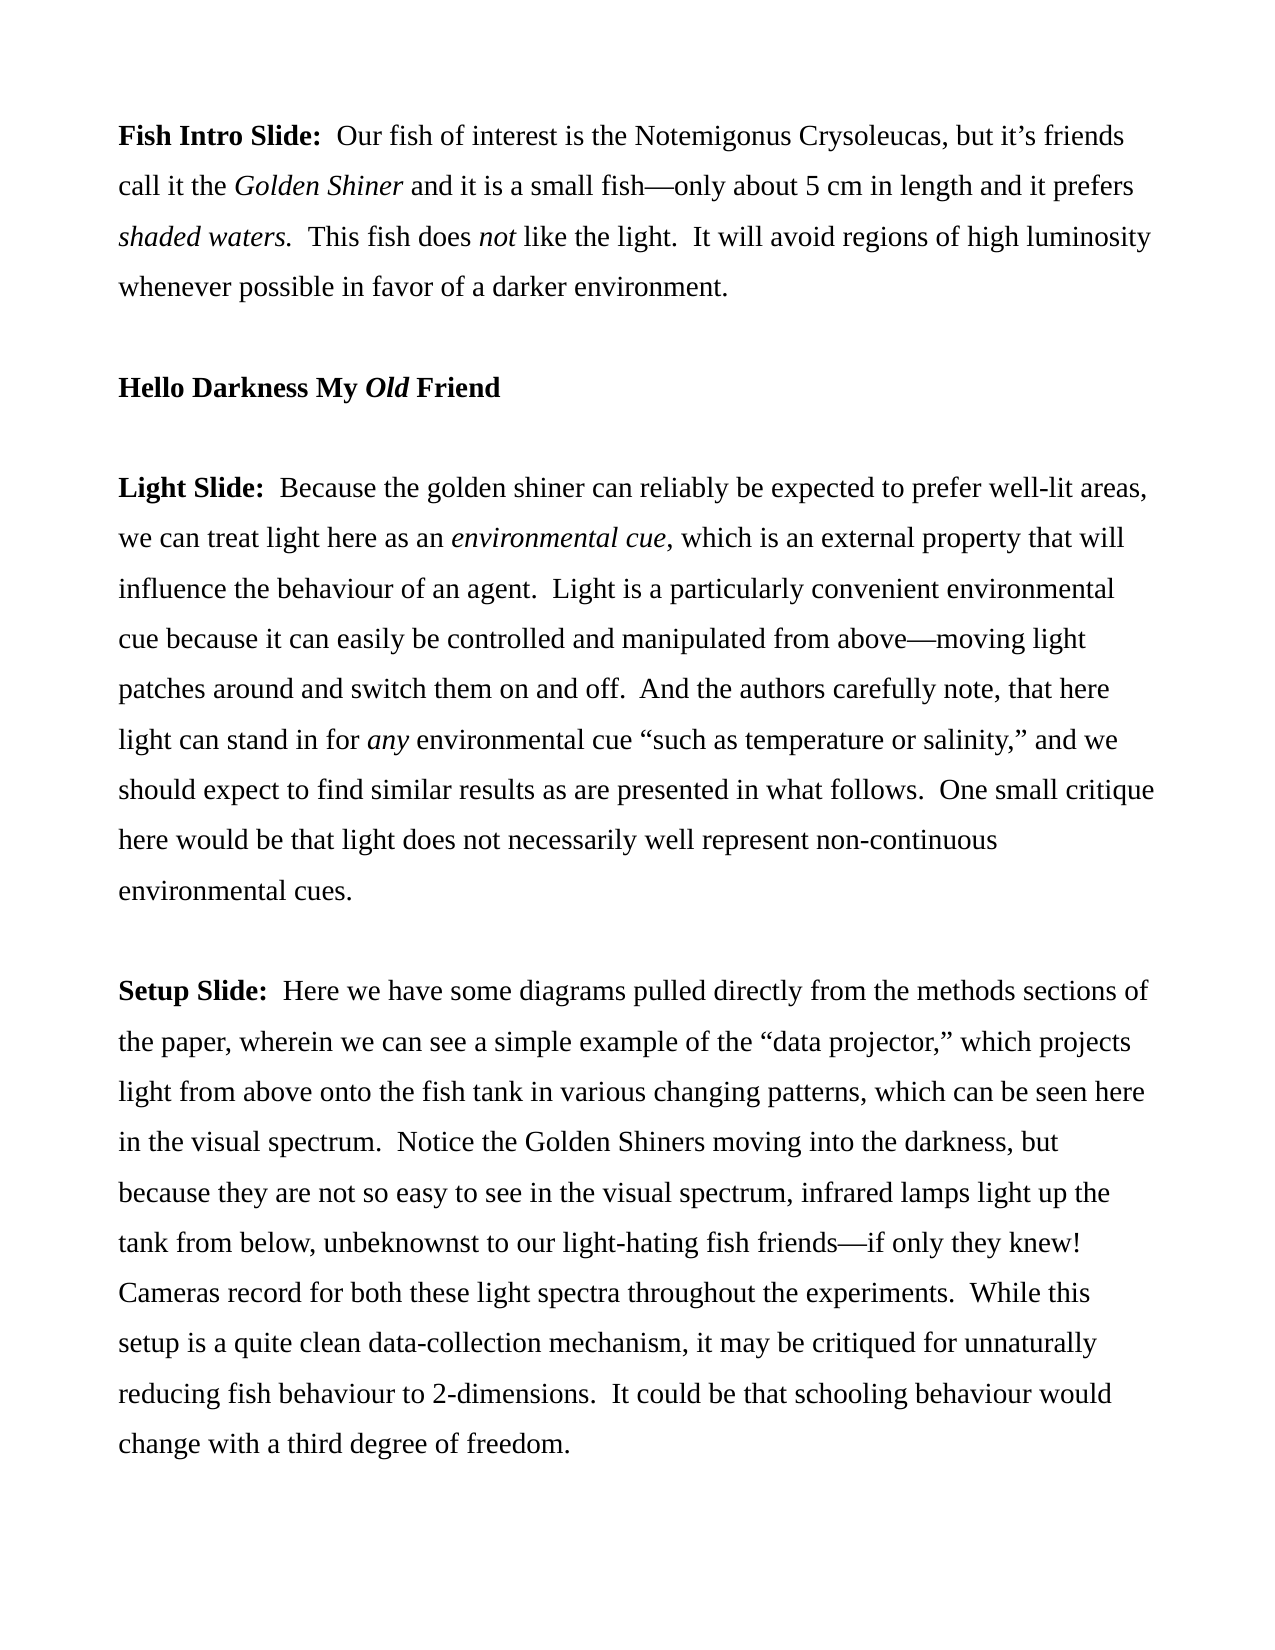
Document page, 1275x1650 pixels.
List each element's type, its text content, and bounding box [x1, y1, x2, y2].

text Hello Darkness My Old Friend [118, 370, 1157, 403]
text Light Slide: Because the golden shiner can reliably be expected to prefer well-lit areas, we can treat light here as an environmental cue, which is an external property that will influence the behaviour of an agent. Light is a particularly convenient environmental cue because it can easily be controlled and manipulated from above—moving light patches around and switch them on and off. And the authors carefully note, that here light can stand in for any environmental cue “such as temperature or salinity,” and we should expect to find similar results as are presented in what follows. One small critique here would be that light does not necessarily well represent non-continuous environmental cues. [118, 470, 1157, 906]
text Fish Intro Slide: Our fish of interest is the Notemigonus Crysoleucas, but it’s friends call it the Golden Shiner and it is a small fish—only about 5 cm in length and it prefers shaded waters. This fish does not like the light. It will avoid regions of high luminosity whenever possible in favor of a darker environment. [118, 118, 1157, 303]
text Setup Slide: Here we have some diagrams pulled directly from the methods sections of the paper, wherein we can see a simple example of the “data projector,” which projects light from above onto the fish tank in various changing patterns, which can be seen here in the visual spectrum. Notice the Golden Shiners moving into the darkness, but because they are not so easy to see in the visual spectrum, infrared lamps light up the tank from below, unbeknownst to our light-hating fish friends—if only they knew! Cameras record for both these light spectra throughout the experiments. While this setup is a quite clean data-collection mechanism, it may be critiqued for unnaturally reducing fish behaviour to 2-dimensions. It could be that schooling behaviour would change with a third degree of freedom. [118, 973, 1157, 1460]
